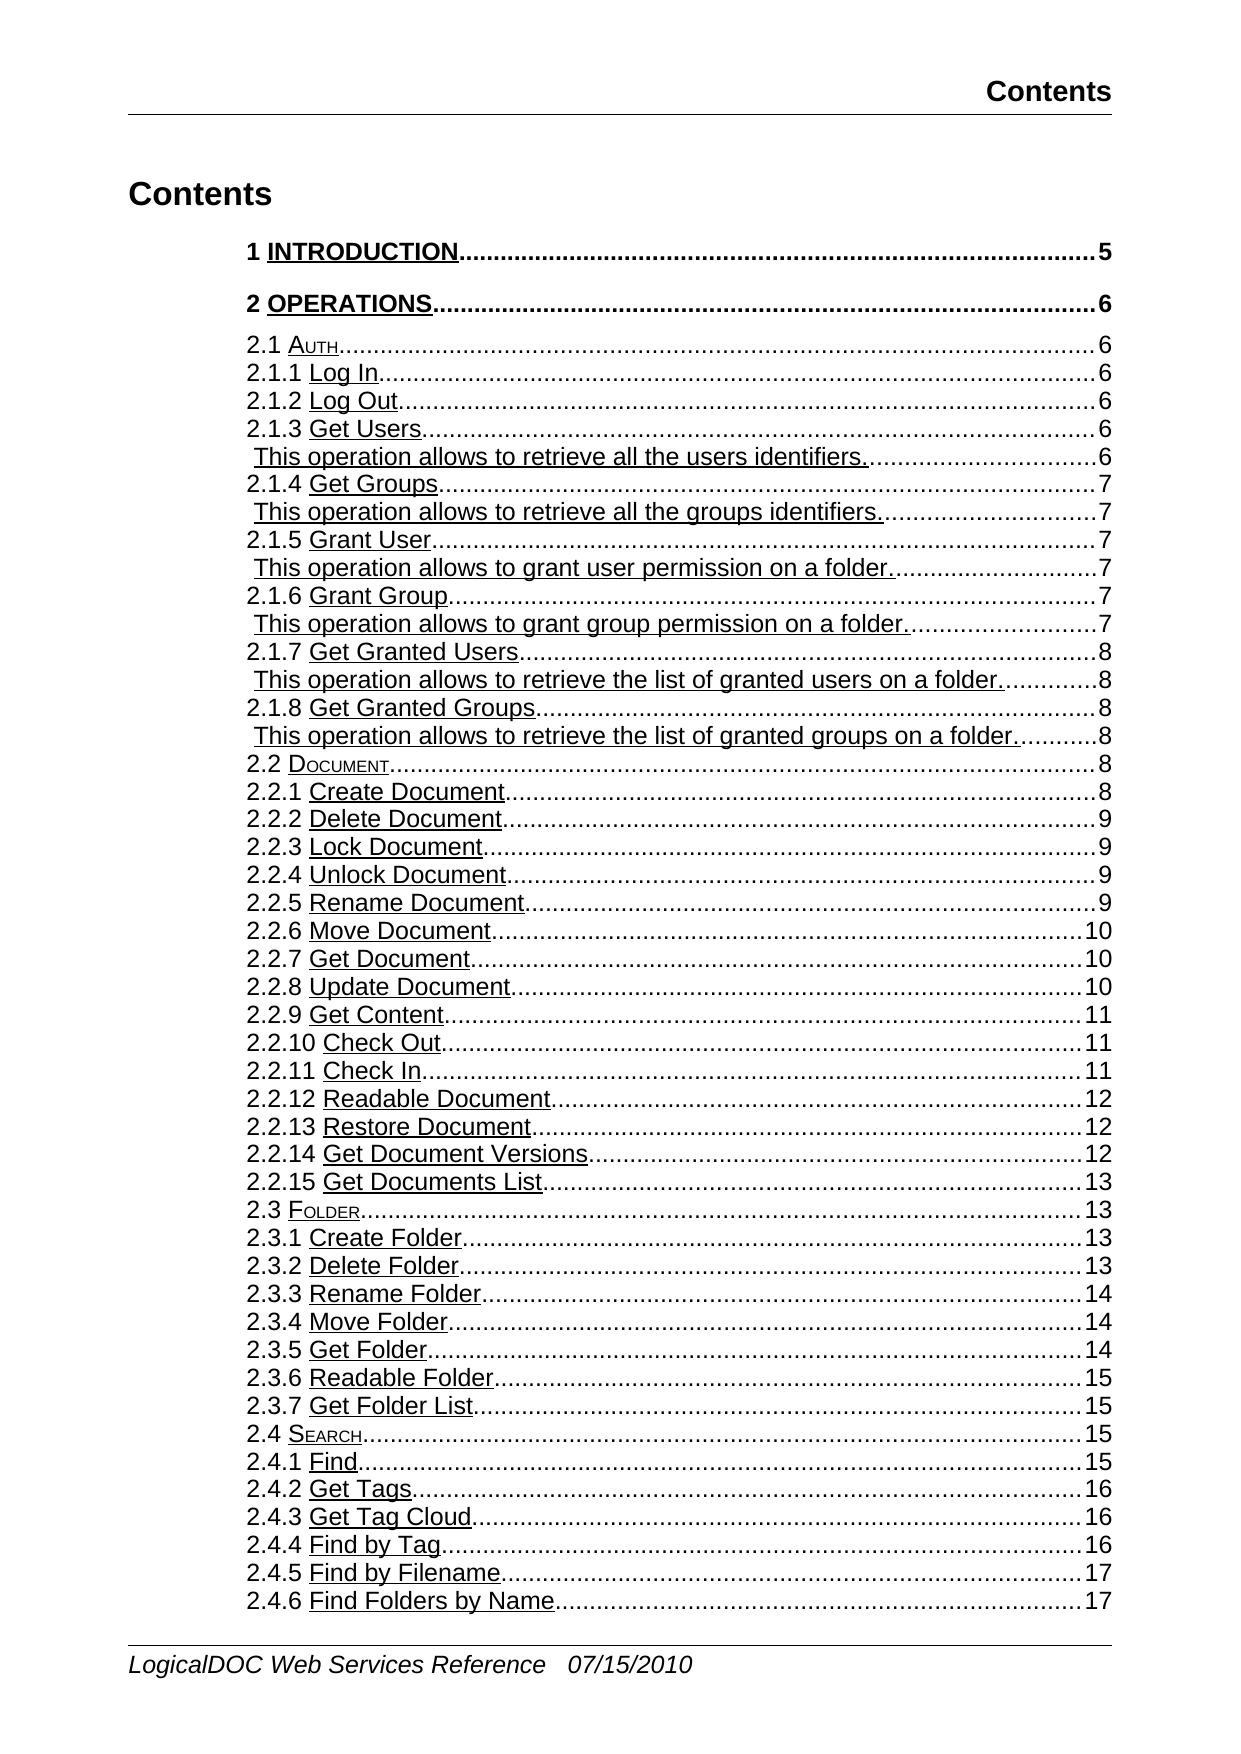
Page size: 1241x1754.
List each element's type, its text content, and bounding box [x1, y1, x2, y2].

text 2.1.4 Get Groups 7 [246, 470, 1112, 498]
text 2.1.2 Log Out 6 [246, 386, 1112, 414]
text 2.3.5 Get Folder 14 [246, 1336, 1112, 1363]
text 2.4.6 Find Folders by Name 17 [246, 1587, 1112, 1615]
text 2.2.14 Get Document Versions 12 [246, 1140, 1112, 1168]
text This operation allows to retrieve all the groups identifiers. 7 [246, 498, 1112, 526]
text 2.1.5 Grant User 7 [246, 526, 1112, 554]
text 2.3 Folder 13 [246, 1196, 1112, 1224]
text This operation allows to retrieve the list of granted users on a folder. 8 [246, 666, 1112, 693]
text 2 Operations 6 [246, 290, 1112, 318]
text 2.2.7 Get Document 10 [246, 945, 1112, 973]
text 2.1.8 Get Granted Groups 8 [246, 693, 1112, 721]
text This operation allows to retrieve the list of granted groups on a folder. 8 [246, 721, 1112, 749]
text This operation allows to grant user permission on a folder. 7 [246, 554, 1112, 582]
text 2.2.5 Rename Document 9 [246, 889, 1112, 917]
text 2.2.1 Create Document 8 [246, 777, 1112, 805]
text 2.1.7 Get Granted Users 8 [246, 638, 1112, 666]
text 2.4.4 Find by Tag 16 [246, 1531, 1112, 1559]
text 1 Introduction 5 [246, 237, 1112, 265]
text 2.2.15 Get Documents List 13 [246, 1168, 1112, 1196]
text 2.4.1 Find 15 [246, 1447, 1112, 1475]
text 2.2 Document 8 [246, 749, 1112, 777]
text 2.2.3 Lock Document 9 [246, 833, 1112, 861]
text 2.2.12 Readable Document 12 [246, 1084, 1112, 1112]
text 2.2.6 Move Document 10 [246, 917, 1112, 945]
text 2.3.6 Readable Folder 15 [246, 1363, 1112, 1391]
text 2.3.2 Delete Folder 13 [246, 1252, 1112, 1280]
text 2.4.2 Get Tags 16 [246, 1475, 1112, 1503]
text 2.2.4 Unlock Document 9 [246, 861, 1112, 889]
text 2.1.6 Grant Group 7 [246, 582, 1112, 610]
text 2.4 Search 15 [246, 1419, 1112, 1447]
text 2.2.10 Check Out 11 [246, 1028, 1112, 1056]
text 2.1.1 Log In 6 [246, 358, 1112, 386]
text 2.2.8 Update Document 10 [246, 973, 1112, 1001]
text This operation allows to retrieve all the users identifiers. 6 [246, 442, 1112, 470]
text 2.3.1 Create Folder 13 [246, 1224, 1112, 1252]
text 2.2.13 Restore Document 12 [246, 1112, 1112, 1140]
text 2.1.3 Get Users 6 [246, 414, 1112, 442]
text 2.4.5 Find by Filename 17 [246, 1559, 1112, 1587]
text This operation allows to grant group permission on a folder. 7 [246, 610, 1112, 638]
text 2.3.4 Move Folder 14 [246, 1308, 1112, 1336]
text 2.3.3 Rename Folder 14 [246, 1280, 1112, 1308]
text 2.2.2 Delete Document 9 [246, 805, 1112, 833]
text 2.2.11 Check In 11 [246, 1056, 1112, 1084]
text 2.2.9 Get Content 11 [246, 1001, 1112, 1028]
text 2.4.3 Get Tag Cloud 16 [246, 1503, 1112, 1531]
text 2.3.7 Get Folder List 15 [246, 1391, 1112, 1419]
text 2.1 Auth 6 [246, 331, 1112, 358]
subtitle Contents [128, 175, 1112, 212]
